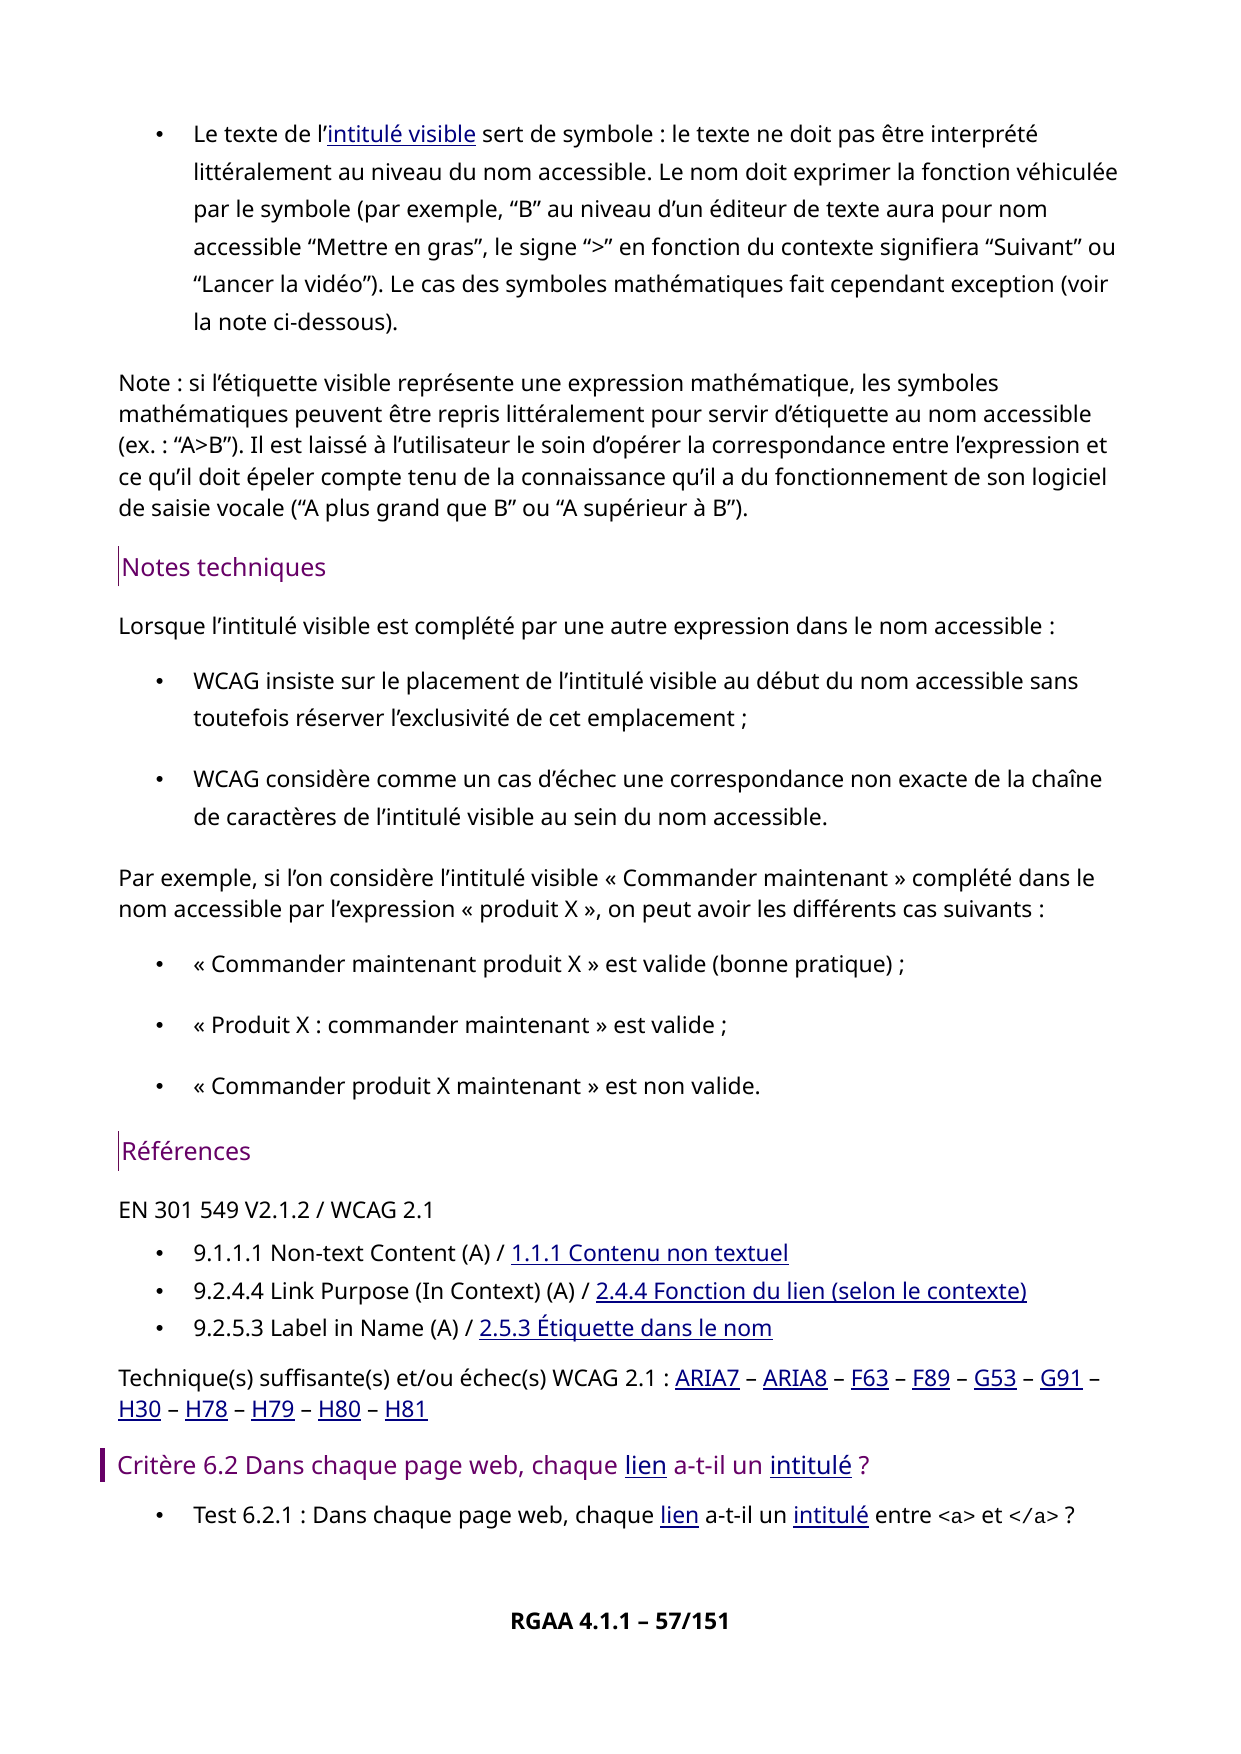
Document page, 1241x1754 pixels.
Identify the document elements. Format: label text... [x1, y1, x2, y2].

list WCAG insiste sur le placement de l’intitulé visible au début du nom accessible sans toutefois réserver l’exclusivité de cet emplacement ; [156, 665, 1122, 733]
subtitle Notes techniques [119, 546, 1122, 586]
text Technique(s) suffisante(s) et/ou échec(s) WCAG 2.1 : ARIA7 – ARIA8 – F63 – F89 – G53 – G91 – H30 – H78 – H79 – H80 – H81 [118, 1362, 1122, 1424]
list « Commander maintenant produit X » est valide (bonne pratique) ; [156, 948, 1122, 979]
list 9.2.5.3 Label in Name (A) / 2.5.3 Étiquette dans le nom [156, 1312, 1122, 1344]
list « Produit X : commander maintenant » est valide ; [156, 1009, 1122, 1040]
list WCAG considère comme un cas d’échec une correspondance non exacte de la chaîne de caractères de l’intitulé visible au sein du nom accessible. [156, 763, 1122, 832]
subtitle Références [119, 1131, 1122, 1171]
text Par exemple, si l’on considère l’intitulé visible « Commander maintenant » complété dans le nom accessible par l’expression « produit X », on peut avoir les différents cas suivants : [118, 862, 1122, 924]
subtitle Critère 6.2 Dans chaque page web, chaque lien a-t-il un intitulé ? [105, 1448, 1122, 1482]
text EN 301 549 V2.1.2 / WCAG 2.1 [118, 1194, 1122, 1226]
list Le texte de l’intitulé visible sert de symbole : le texte ne doit pas être interprété littéralement au niveau du nom accessible. Le nom doit exprimer la fonction véhiculée par le symbole (par exemple, “B” au niveau d’un éditeur de texte aura pour nom accessible “Mettre en gras”, le signe “>” en fonction du contexte signifiera “Suivant” ou “Lancer la vidéo”). Le cas des symboles mathématiques fait cependant exception (voir la note ci-dessous). [156, 118, 1122, 337]
list Test 6.2.1 : Dans chaque page web, chaque lien a-t-il un intitulé entre <a> et </a> ? [156, 1499, 1122, 1531]
text Lorsque l’intitulé visible est complété par une autre expression dans le nom accessible : [118, 610, 1122, 641]
list 9.1.1.1 Non-text Content (A) / 1.1.1 Contenu non textuel [156, 1237, 1122, 1269]
text Note : si l’étiquette visible représente une expression mathématique, les symboles mathématiques peuvent être repris littéralement pour servir d’étiquette au nom accessible (ex. : “A>B”). Il est laissé à l’utilisateur le soin d’opérer la correspondance entre l’expression et ce qu’il doit épeler compte tenu de la connaissance qu’il a du fonctionnement de son logiciel de saisie vocale (“A plus grand que B” ou “A supérieur à B”). [118, 367, 1122, 523]
list « Commander produit X maintenant » est non valide. [156, 1070, 1122, 1101]
list 9.2.4.4 Link Purpose (In Context) (A) / 2.4.4 Fonction du lien (selon le contexte) [156, 1275, 1122, 1306]
